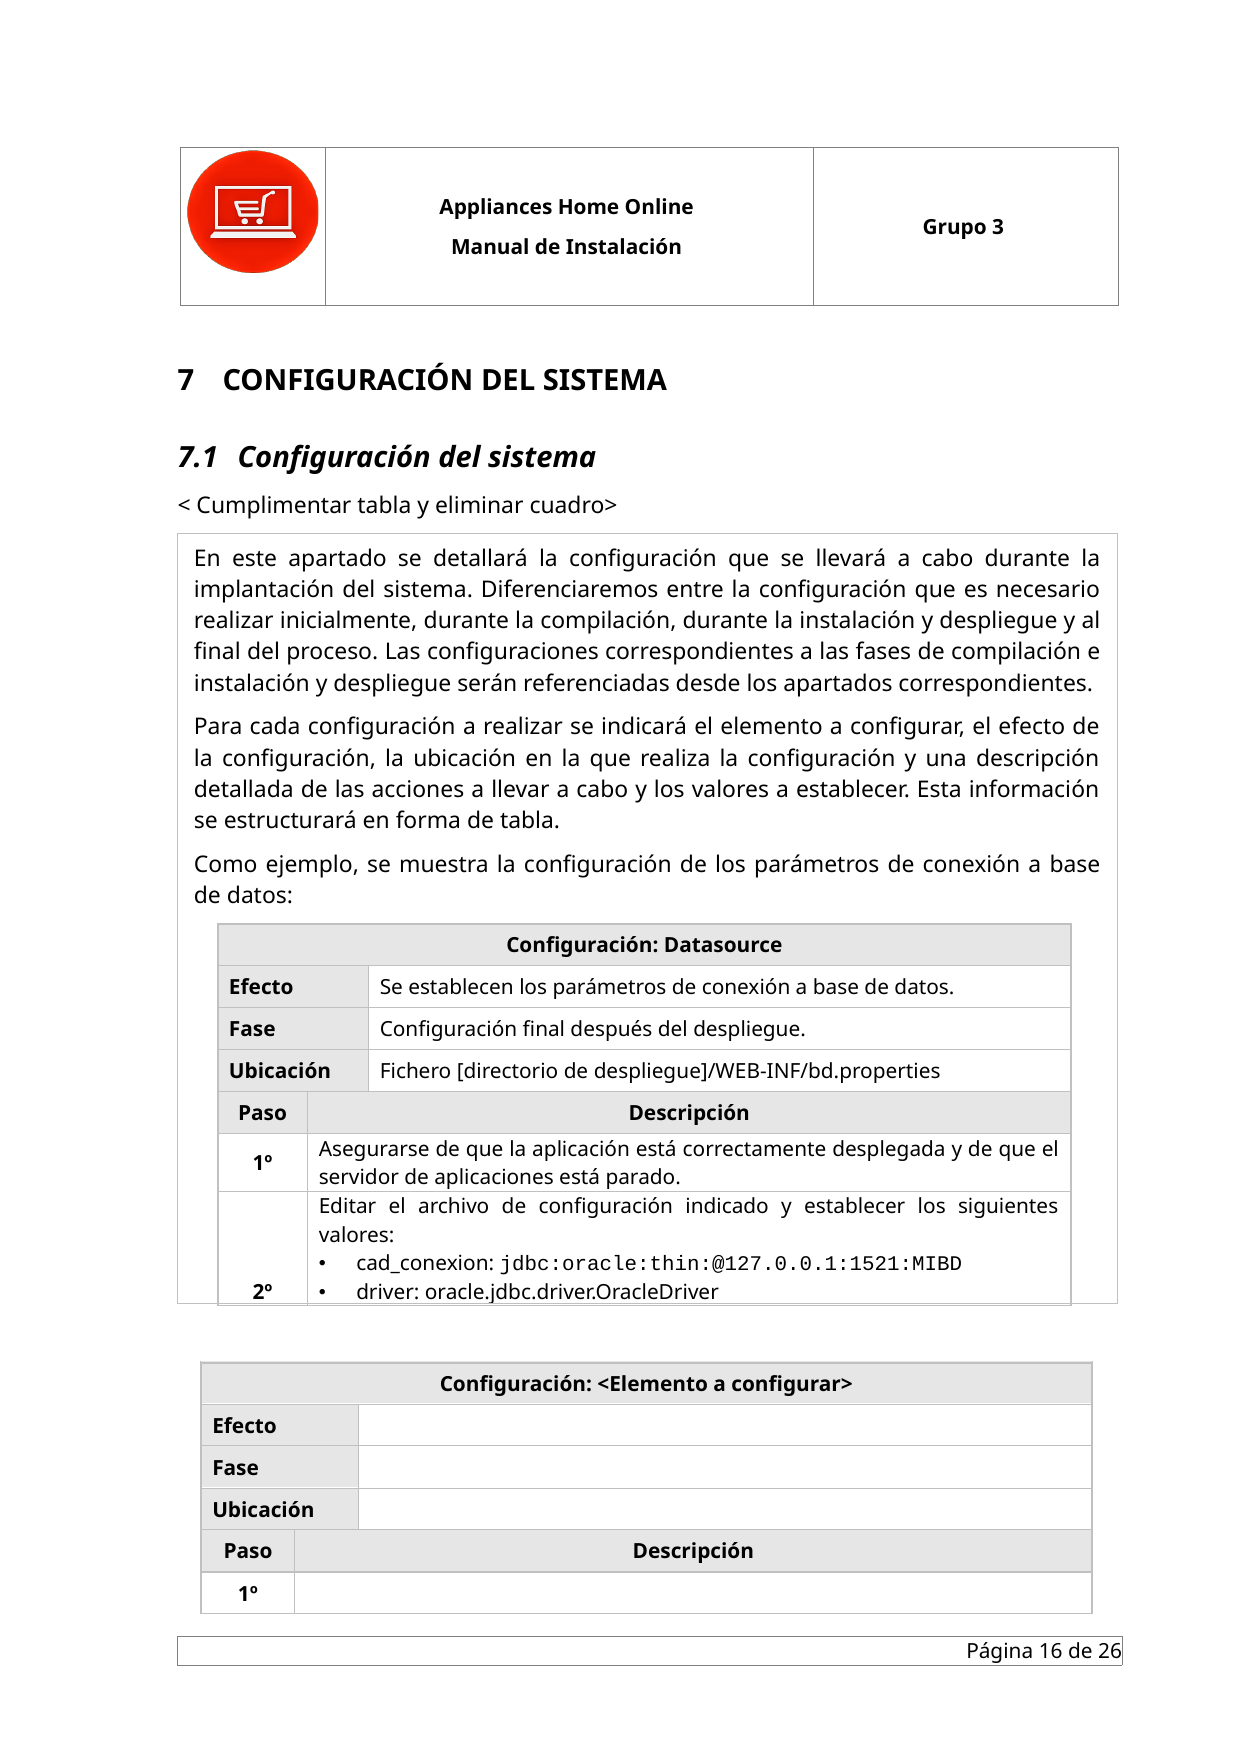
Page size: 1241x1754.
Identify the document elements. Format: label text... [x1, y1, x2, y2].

table_cell [359, 1405, 1091, 1445]
table_cell Efecto [219, 966, 368, 1007]
table_cell Efecto [202, 1405, 358, 1445]
table_cell Fase [219, 1008, 368, 1049]
table_cell Configuración final después del despliegue. [369, 1008, 1070, 1049]
table_cell Paso [202, 1530, 294, 1571]
table_cell [359, 1446, 1091, 1487]
table_cell Paso [219, 1092, 307, 1133]
table_cell Fichero [directorio de despliegue]/WEB-INF/bd.properties [369, 1050, 1070, 1091]
table_cell [359, 1489, 1091, 1529]
subtitle CONFIGURACIÓN DEL SISTEMA [177, 359, 1122, 399]
table_cell 2º [219, 1192, 307, 1303]
text < Cumplimentar tabla y eliminar cuadro> [177, 489, 1122, 520]
table_cell [295, 1573, 1091, 1613]
subtitle Configuración del sistema [177, 436, 1122, 476]
table_cell 1º [219, 1134, 307, 1191]
table_cell Ubicación [219, 1050, 368, 1091]
table_cell Descripción [295, 1530, 1091, 1571]
table_cell Ubicación [202, 1489, 358, 1529]
text Como ejemplo, se muestra la configuración de los parámetros de conexión a base de datos: [194, 848, 1101, 910]
table_header Configuración: <Elemento a configurar> [202, 1364, 1091, 1403]
table_cell Descripción [308, 1092, 1070, 1133]
table_cell Editar el archivo de configuración indicado y establecer los siguientes valores: cad_conexion: jdbc:oracle:thin:@127.0.0.1:1521:MIBD driver: oracle.jdbc.driver.OracleDriver nombre: jdbc/conexion usuario: user password: pass [308, 1192, 1070, 1303]
table_header Configuración: Datasource [219, 925, 1070, 965]
text Para cada configuración a realizar se indicará el elemento a configurar, el efecto de la configuración, la ubicación en la que realiza la configuración y una descripción detallada de las acciones a llevar a cabo y los valores a establecer. Esta información se estructurará en forma de tabla. [194, 710, 1101, 835]
table_cell Fase [202, 1446, 358, 1487]
table_cell Asegurarse de que la aplicación está correctamente desplegada y de que el servidor de aplicaciones está parado. [308, 1134, 1070, 1191]
text En este apartado se detallará la configuración que se llevará a cabo durante la implantación del sistema. Diferenciaremos entre la configuración que es necesario realizar inicialmente, durante la compilación, durante la instalación y despliegue y al final del proceso. Las configuraciones correspondientes a las fases de compilación e instalación y despliegue serán referenciadas desde los apartados correspondientes. [194, 541, 1101, 698]
table_cell Se establecen los parámetros de conexión a base de datos. [369, 966, 1070, 1007]
table_cell 1º [202, 1573, 294, 1613]
